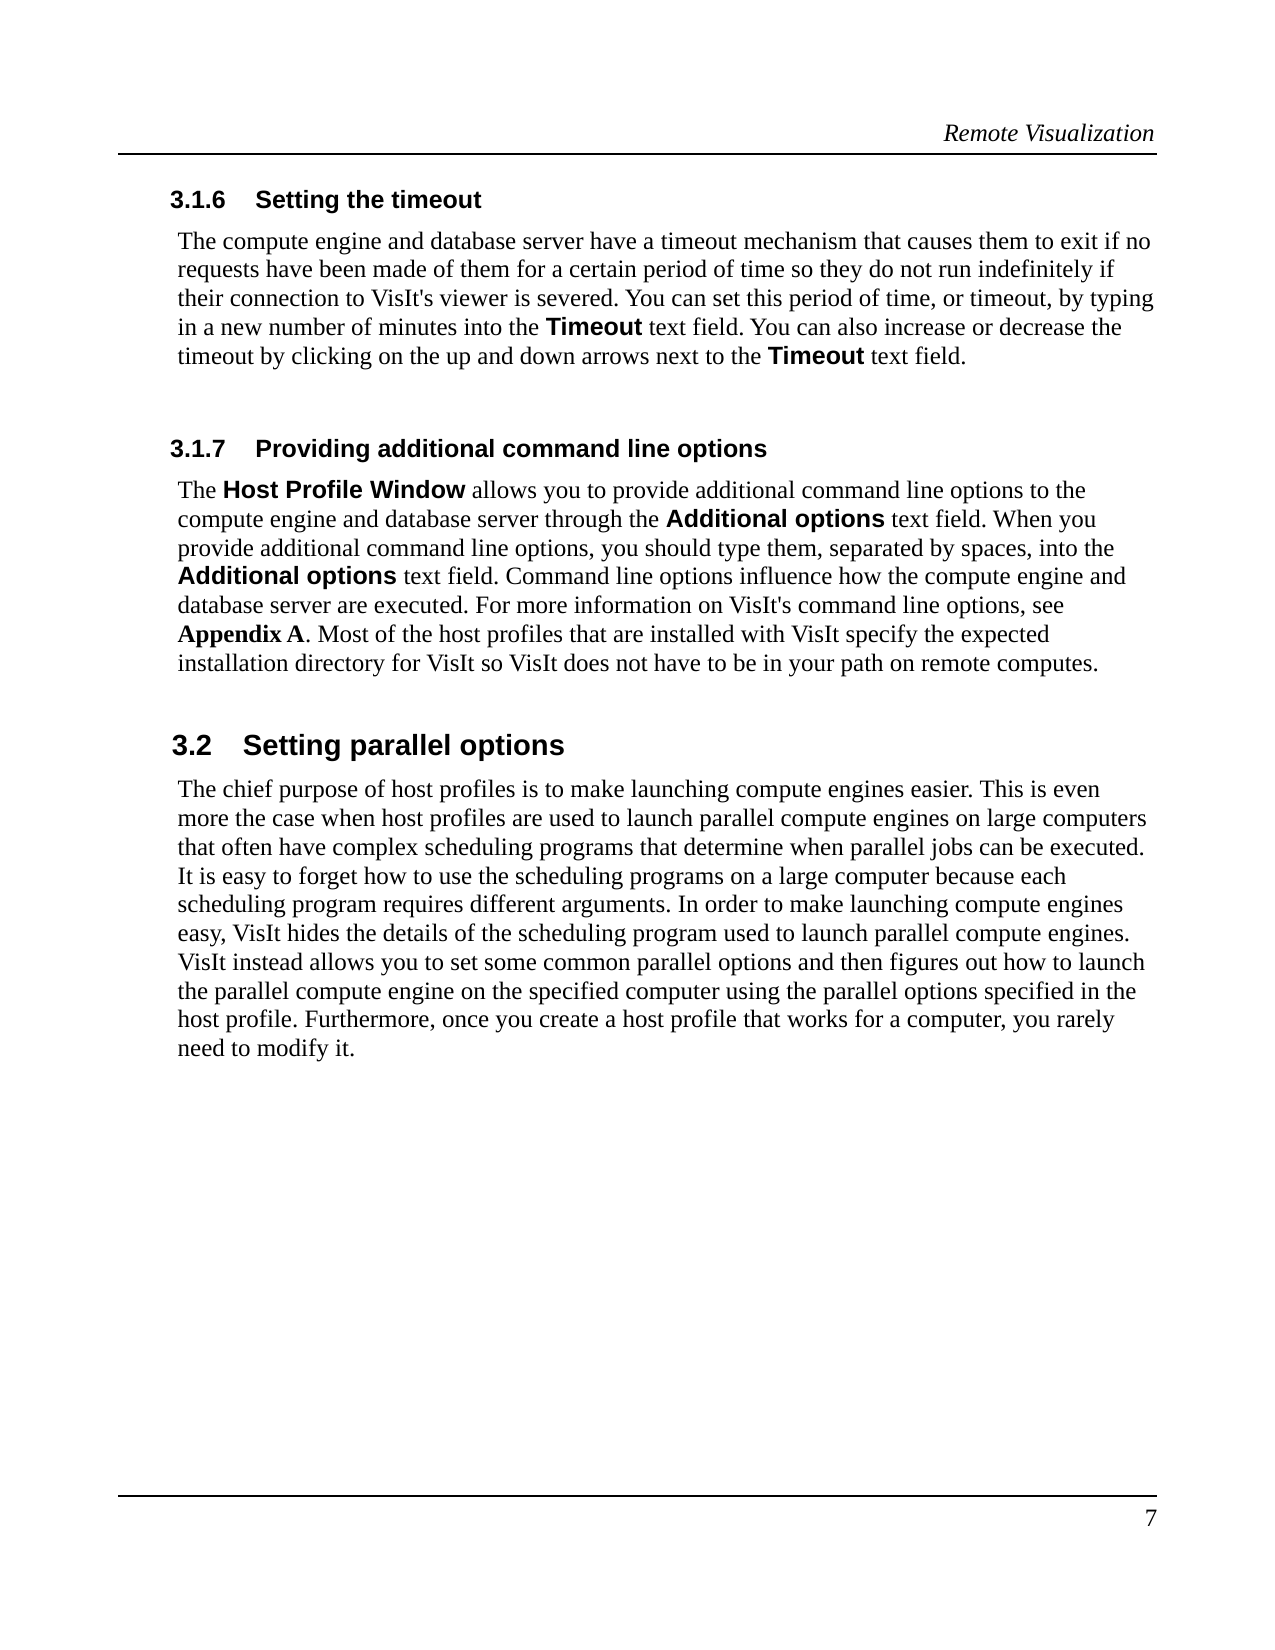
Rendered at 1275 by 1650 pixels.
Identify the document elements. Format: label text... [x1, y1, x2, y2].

subtitle Setting parallel options [163, 728, 1157, 762]
text The chief purpose of host profiles is to make launching compute engines easier. This is even more the case when host profiles are used to launch parallel compute engines on large computers that often have complex scheduling programs that determine when parallel jobs can be executed. It is easy to forget how to use the scheduling programs on a large computer because each scheduling program requires different arguments. In order to make launching compute engines easy, VisIt hides the details of the scheduling program used to launch parallel compute engines. VisIt instead allows you to set some common parallel options and then figures out how to launch the parallel compute engine on the specified computer using the parallel options specified in the host profile. Furthermore, once you create a host profile that works for a computer, you rarely need to modify it. [177, 774, 1157, 1062]
subtitle Providing additional command line options [163, 434, 1157, 463]
subtitle Setting the timeout [163, 185, 1157, 214]
text The Host Profile Window allows you to provide additional command line options to the compute engine and database server through the Additional options text field. When you provide additional command line options, you should type them, separated by spaces, into the Additional options text field. Command line options influence how the compute engine and database server are executed. For more information on VisIt's command line options, see Appendix A. Most of the host profiles that are installed with VisIt specify the expected installation directory for VisIt so VisIt does not have to be in your path on remote computes. [177, 475, 1157, 676]
text The compute engine and database server have a timeout mechanism that causes them to exit if no requests have been made of them for a certain period of time so they do not run indefinitely if their connection to VisIt's viewer is severed. You can set this period of time, or timeout, by typing in a new number of minutes into the Timeout text field. You can also increase or decrease the timeout by clicking on the up and down arrows next to the Timeout text field. [177, 226, 1157, 370]
